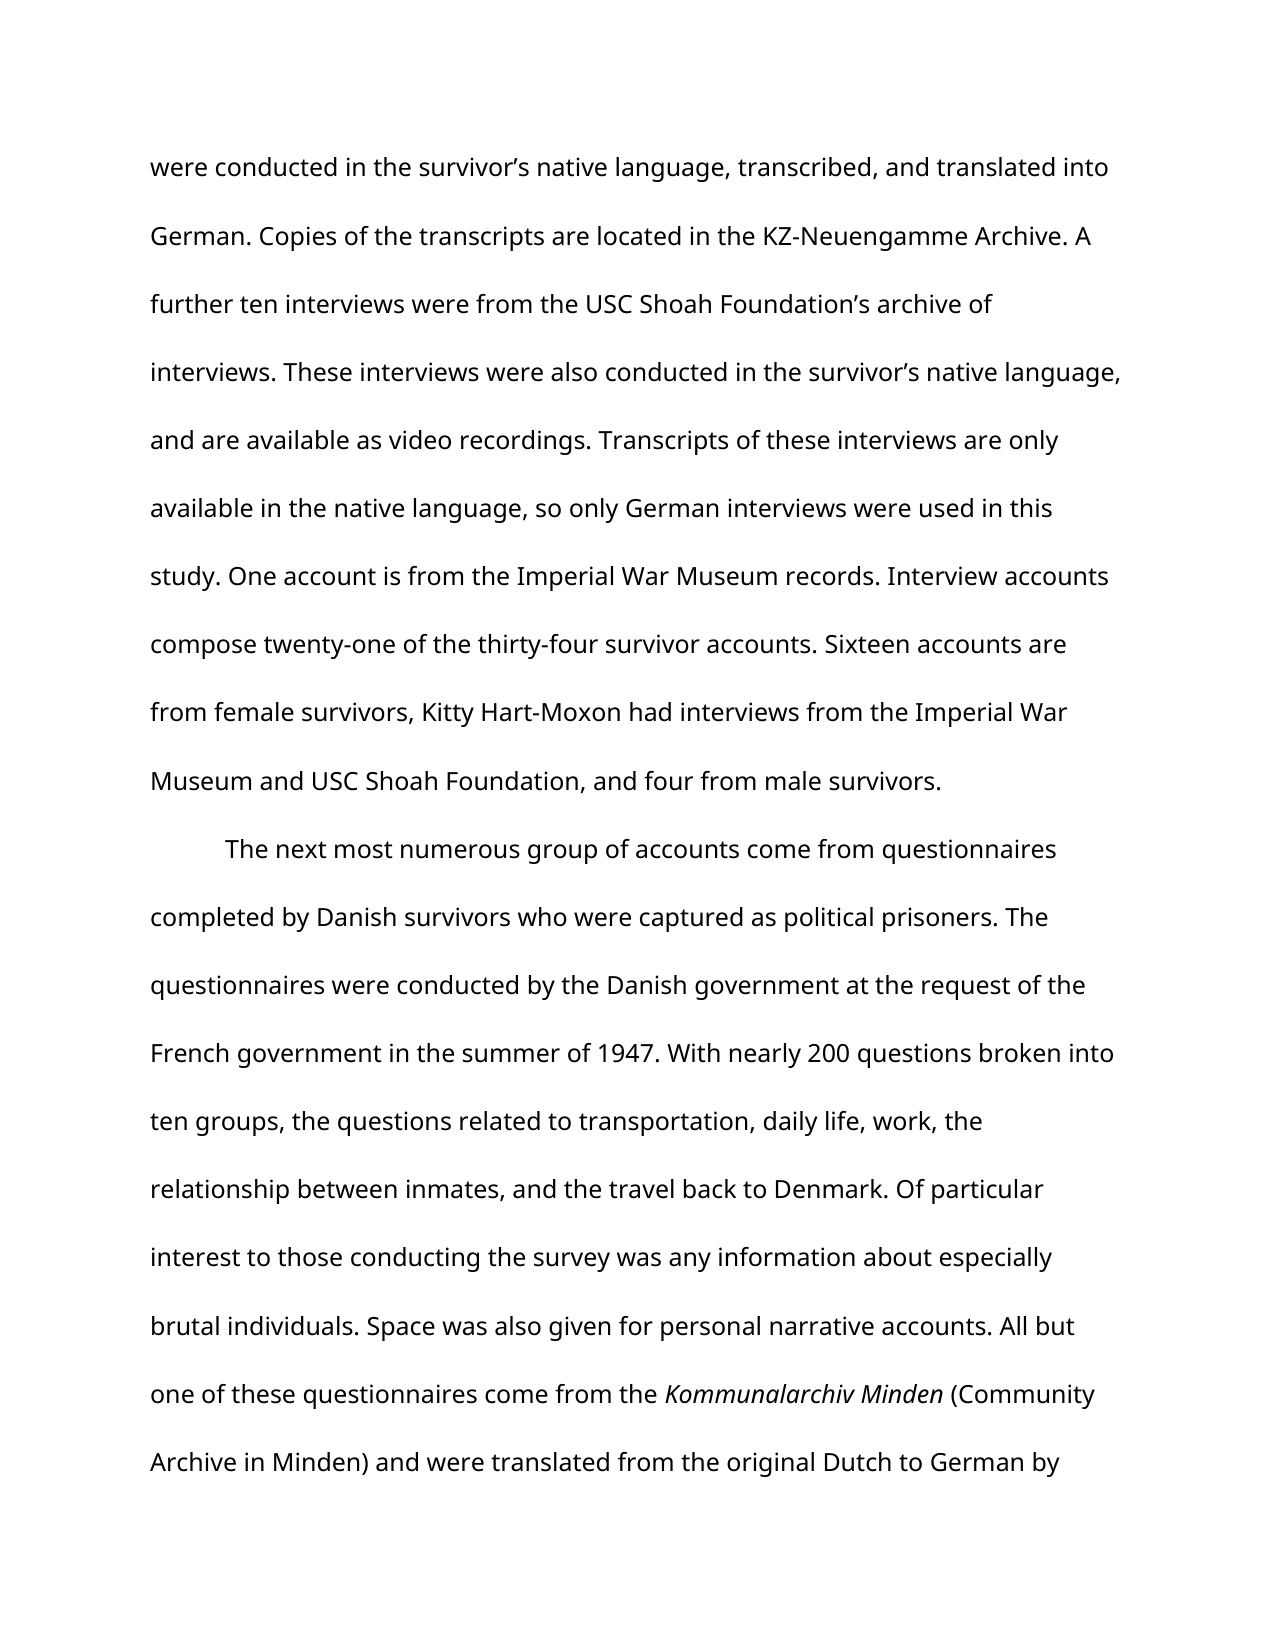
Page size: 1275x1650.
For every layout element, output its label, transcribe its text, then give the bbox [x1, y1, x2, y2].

text were conducted in the survivor’s native language, transcribed, and translated into German. Copies of the transcripts are located in the KZ-Neuengamme Archive. A further ten interviews were from the USC Shoah Foundation’s archive of interviews. These interviews were also conducted in the survivor’s native language, and are available as video recordings. Transcripts of these interviews are only available in the native language, so only German interviews were used in this study. One account is from the Imperial War Museum records. Interview accounts compose twenty-one of the thirty-four survivor accounts. Sixteen accounts are from female survivors, Kitty Hart-Moxon had interviews from the Imperial War Museum and USC Shoah Foundation, and four from male survivors. [150, 150, 1125, 797]
text The next most numerous group of accounts come from questionnaires completed by Danish survivors who were captured as political prisoners. The questionnaires were conducted by the Danish government at the request of the French government in the summer of 1947. With nearly 200 questions broken into ten groups, the questions related to transportation, daily life, work, the relationship between inmates, and the travel back to Denmark. Of particular interest to those conducting the survey was any information about especially brutal individuals. Space was also given for personal narrative accounts. All but one of these questionnaires come from the Kommunalarchiv Minden (Community Archive in Minden) and were translated from the original Dutch to German by [150, 831, 1125, 1478]
